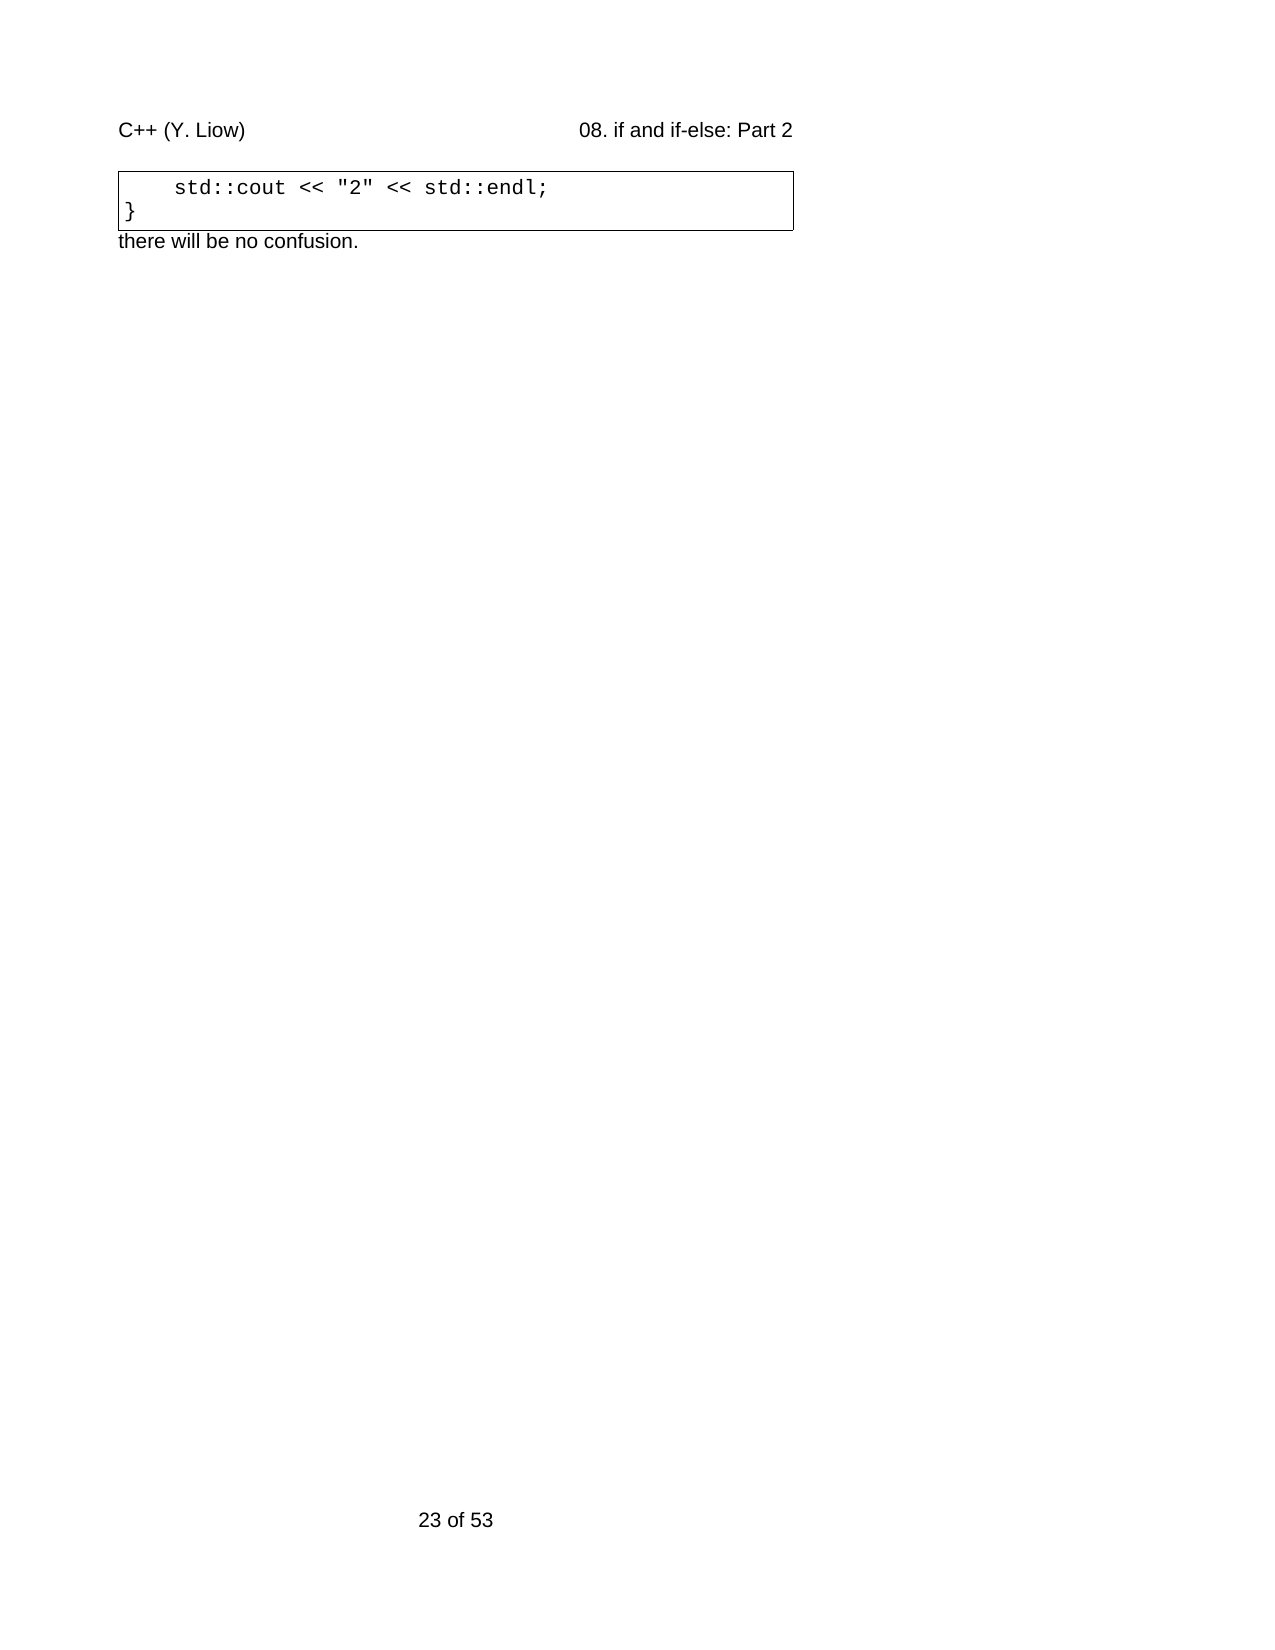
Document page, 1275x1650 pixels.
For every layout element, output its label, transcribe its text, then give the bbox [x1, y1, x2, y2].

text there will be no confusion. [118, 231, 793, 253]
table_header std::cout << "2" << std::endl; } [119, 172, 793, 230]
